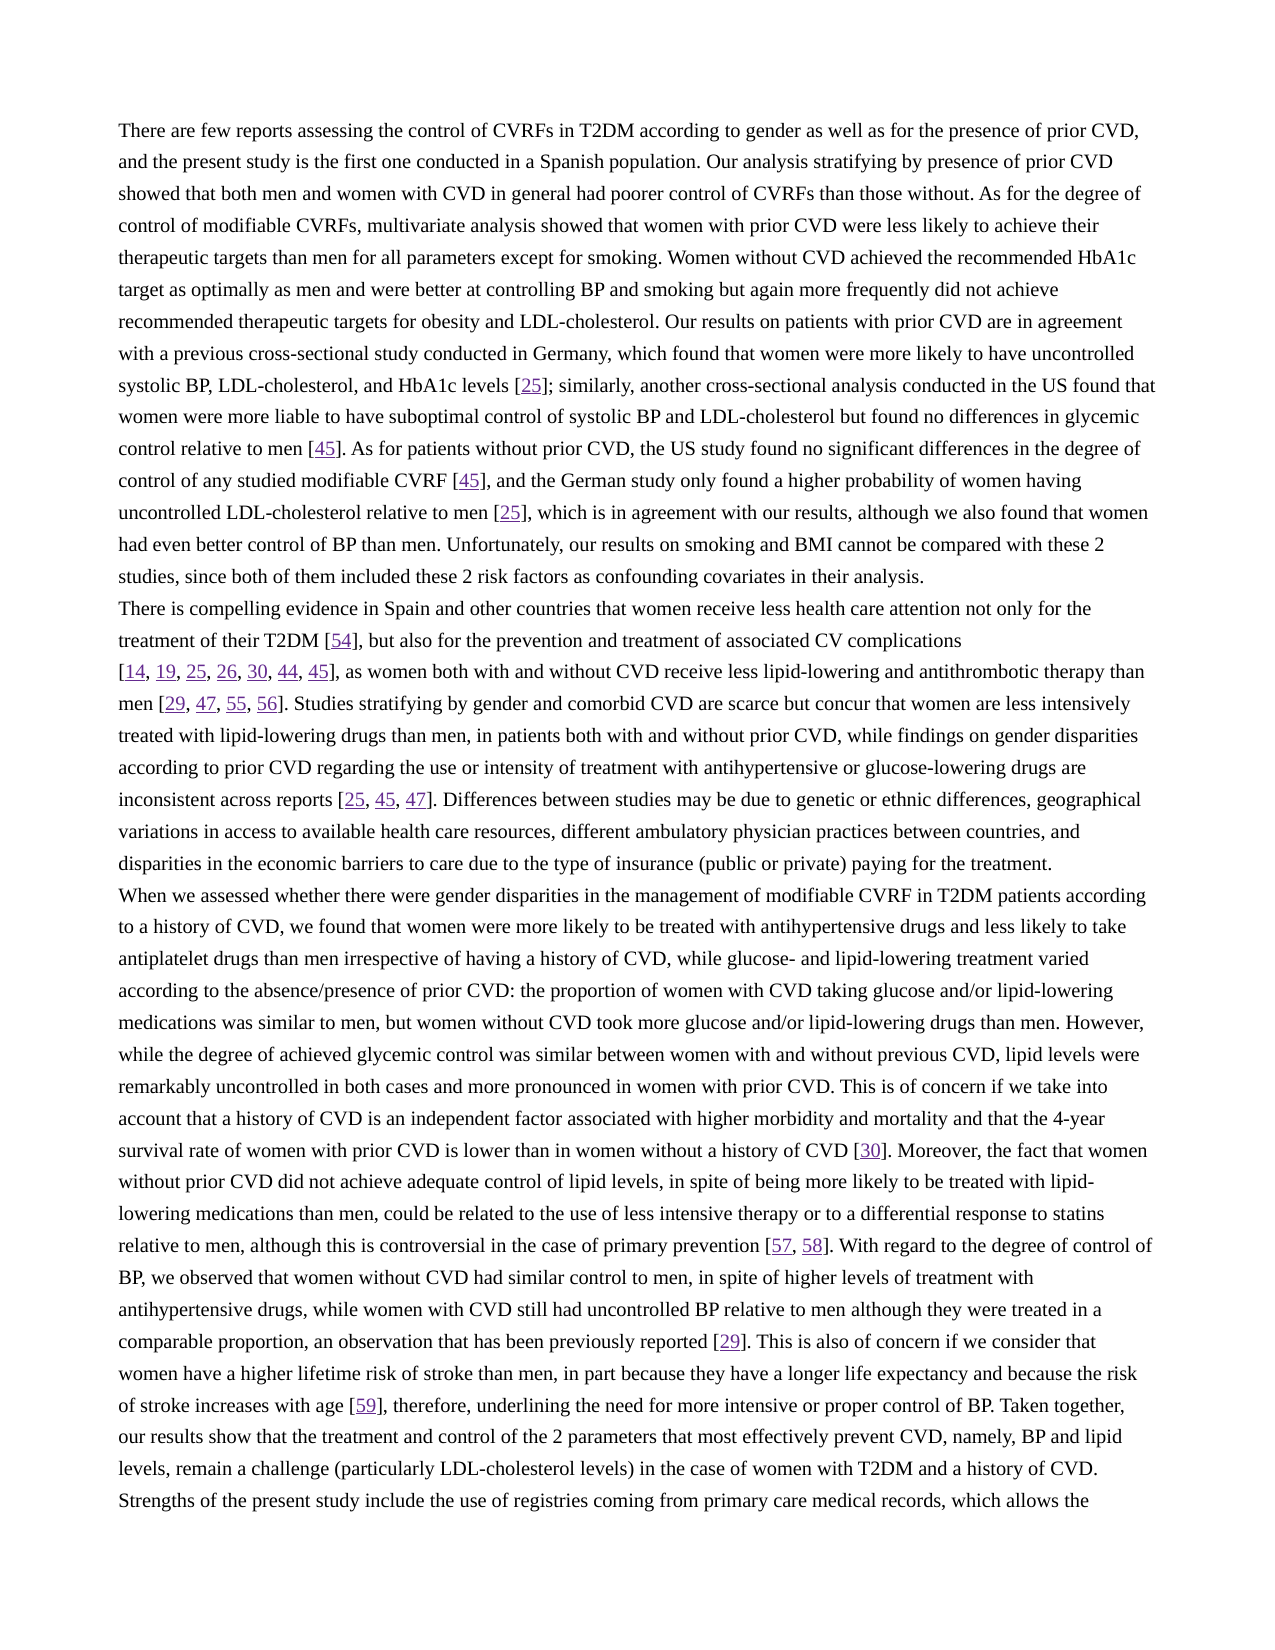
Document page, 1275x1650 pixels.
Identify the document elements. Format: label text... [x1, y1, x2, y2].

text There are few reports assessing the control of CVRFs in T2DM according to gender as well as for the presence of prior CVD, and the present study is the first one conducted in a Spanish population. Our analysis stratifying by presence of prior CVD showed that both men and women with CVD in general had poorer control of CVRFs than those without. As for the degree of control of modifiable CVRFs, multivariate analysis showed that women with prior CVD were less likely to achieve their therapeutic targets than men for all parameters except for smoking. Women without CVD achieved the recommended HbA1c target as optimally as men and were better at controlling BP and smoking but again more frequently did not achieve recommended therapeutic targets for obesity and LDL-cholesterol. Our results on patients with prior CVD are in agreement with a previous cross-sectional study conducted in Germany, which found that women were more likely to have uncontrolled systolic BP, LDL-cholesterol, and HbA1c levels [25]; similarly, another cross-sectional analysis conducted in the US found that women were more liable to have suboptimal control of systolic BP and LDL-cholesterol but found no differences in glycemic control relative to men [45]. As for patients without prior CVD, the US study found no significant differences in the degree of control of any studied modifiable CVRF [45], and the German study only found a higher probability of women having uncontrolled LDL-cholesterol relative to men [25], which is in agreement with our results, although we also found that women had even better control of BP than men. Unfortunately, our results on smoking and BMI cannot be compared with these 2 studies, since both of them included these 2 risk factors as confounding covariates in their analysis. [118, 118, 1157, 588]
text Strengths of the present study include the use of registries coming from primary care medical records, which allows the [118, 1489, 1157, 1512]
text There is compelling evidence in Spain and other countries that women receive less health care attention not only for the treatment of their T2DM [54], but also for the prevention and treatment of associated CV complications [14, 19, 25, 26, 30, 44, 45], as women both with and without CVD receive less lipid-lowering and antithrombotic therapy than men [29, 47, 55, 56]. Studies stratifying by gender and comorbid CVD are scarce but concur that women are less intensively treated with lipid-lowering drugs than men, in patients both with and without prior CVD, while findings on gender disparities according to prior CVD regarding the use or intensity of treatment with antihypertensive or glucose-lowering drugs are inconsistent across reports [25, 45, 47]. Differences between studies may be due to genetic or ethnic differences, geographical variations in access to available health care resources, different ambulatory physician practices between countries, and disparities in the economic barriers to care due to the type of insurance (public or private) paying for the treatment. [118, 596, 1157, 874]
text When we assessed whether there were gender disparities in the management of modifiable CVRF in T2DM patients according to a history of CVD, we found that women were more likely to be treated with antihypertensive drugs and less likely to take antiplatelet drugs than men irrespective of having a history of CVD, while glucose- and lipid-lowering treatment varied according to the absence/presence of prior CVD: the proportion of women with CVD taking glucose and/or lipid-lowering medications was similar to men, but women without CVD took more glucose and/or lipid-lowering drugs than men. However, while the degree of achieved glycemic control was similar between women with and without previous CVD, lipid levels were remarkably uncontrolled in both cases and more pronounced in women with prior CVD. This is of concern if we take into account that a history of CVD is an independent factor associated with higher morbidity and mortality and that the 4-year survival rate of women with prior CVD is lower than in women without a history of CVD [30]. Moreover, the fact that women without prior CVD did not achieve adequate control of lipid levels, in spite of being more likely to be treated with lipid-lowering medications than men, could be related to the use of less intensive therapy or to a differential response to statins relative to men, although this is controversial in the case of primary prevention [57, 58]. With regard to the degree of control of BP, we observed that women without CVD had similar control to men, in spite of higher levels of treatment with antihypertensive drugs, while women with CVD still had uncontrolled BP relative to men although they were treated in a comparable proportion, an observation that has been previously reported [29]. This is also of concern if we consider that women have a higher lifetime risk of stroke than men, in part because they have a longer life expectancy and because the risk of stroke increases with age [59], therefore, underlining the need for more intensive or proper control of BP. Taken together, our results show that the treatment and control of the 2 parameters that most effectively prevent CVD, namely, BP and lipid levels, remain a challenge (particularly LDL-cholesterol levels) in the case of women with T2DM and a history of CVD. [118, 883, 1157, 1480]
